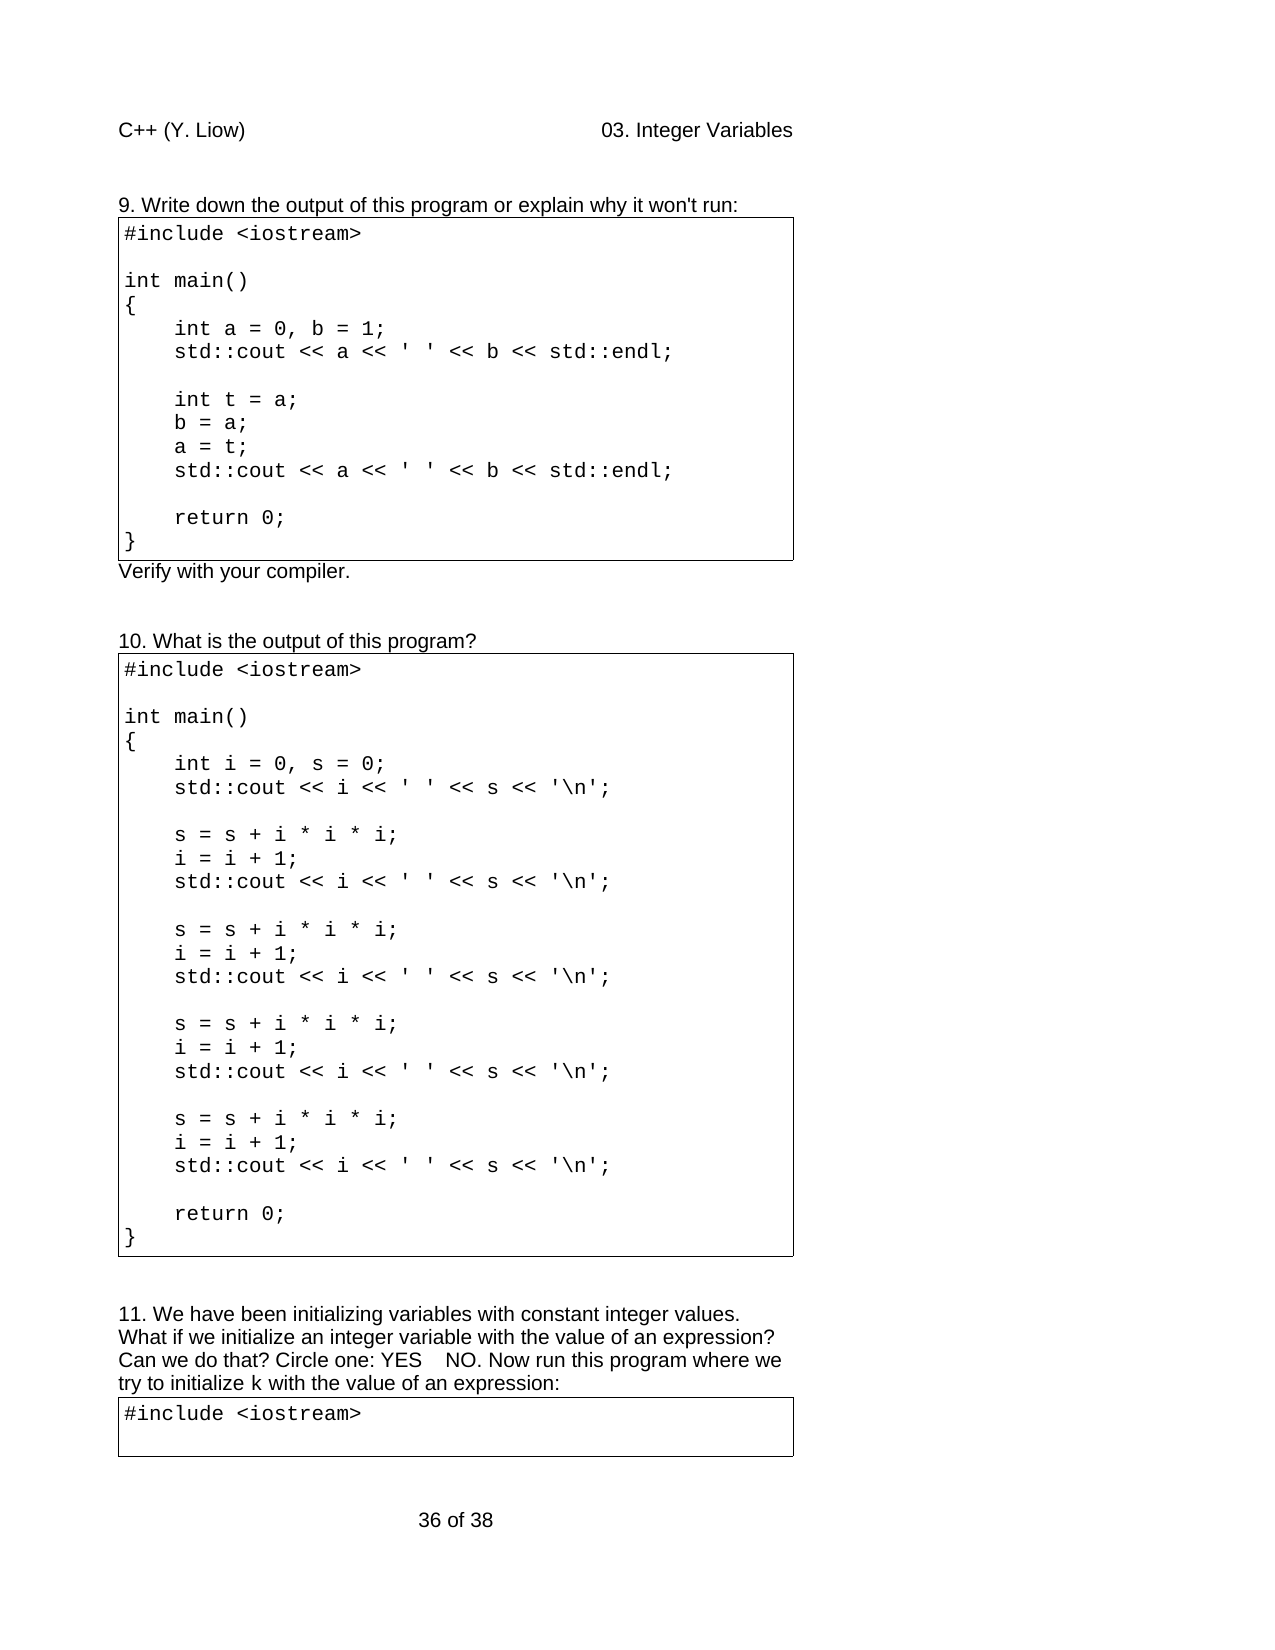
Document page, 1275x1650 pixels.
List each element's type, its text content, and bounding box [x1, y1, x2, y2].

text Verify with your compiler. [118, 561, 793, 583]
text 9. Write down the output of this program or explain why it won't run: [118, 194, 793, 217]
text 10. What is the output of this program? [118, 630, 793, 653]
text 11. We have been initializing variables with constant integer values. What if we initialize an integer variable with the value of an expression? Can we do that? Circle one: YES NO. Now run this program where we try to initialize k with the value of an expression: [118, 1302, 793, 1397]
table_header #include <iostream> [119, 1398, 793, 1456]
table_header #include <iostream> int main() { int i = 0, s = 0; std::cout << i << ' ' << s << '\n'; s = s + i * i * i; i = i + 1; std::cout << i << ' ' << s << '\n'; s = s + i * i * i; i = i + 1; std::cout << i << ' ' << s << '\n'; s = s + i * i * i; i = i + 1; std::cout << i << ' ' << s << '\n'; s = s + i * i * i; i = i + 1; std::cout << i << ' ' << s << '\n'; return 0; } [119, 654, 793, 1256]
table_header #include <iostream> int main() { int a = 0, b = 1; std::cout << a << ' ' << b << std::endl; int t = a; b = a; a = t; std::cout << a << ' ' << b << std::endl; return 0; } [119, 218, 793, 560]
